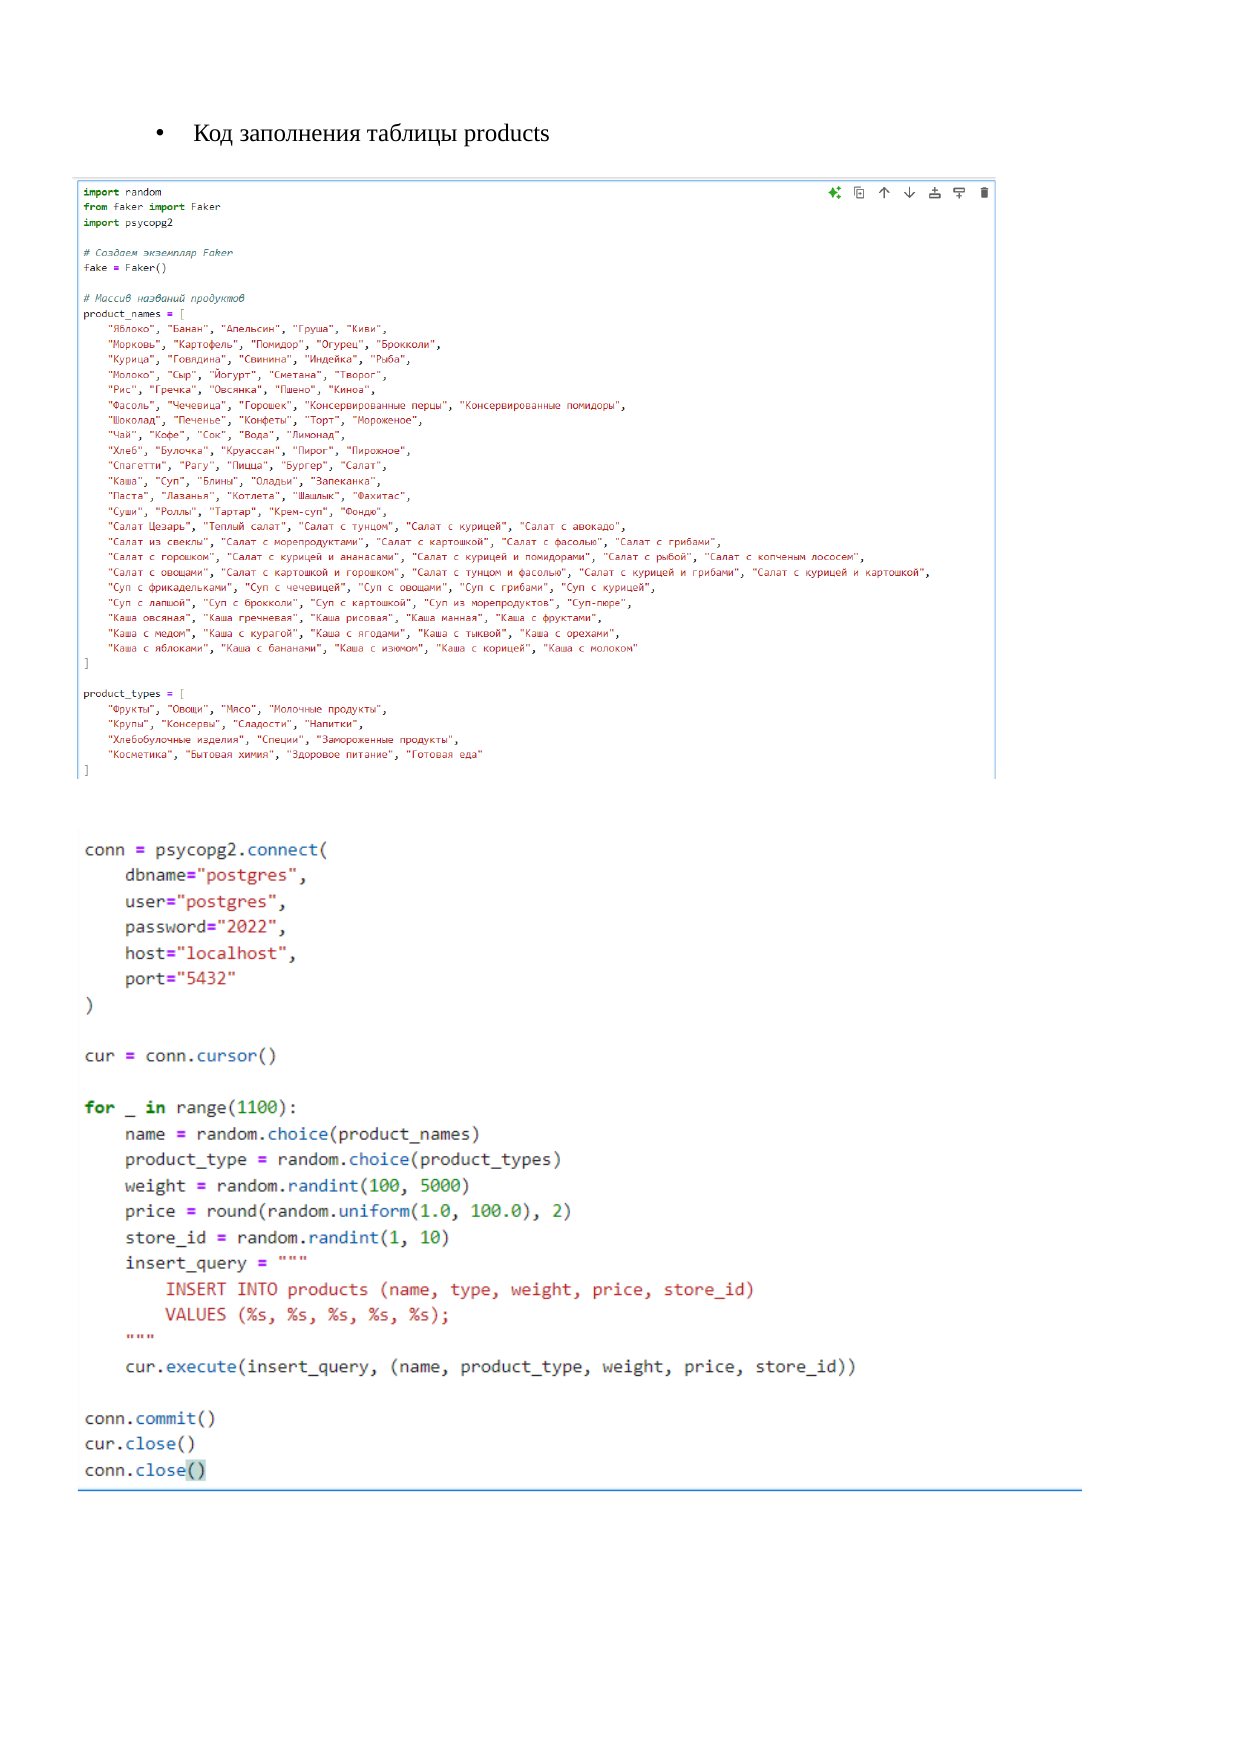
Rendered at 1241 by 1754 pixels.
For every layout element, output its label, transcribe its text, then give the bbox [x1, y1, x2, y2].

picture [77, 829, 1082, 1495]
list Код заполнения таблицы products [156, 118, 1122, 147]
picture [72, 175, 996, 779]
